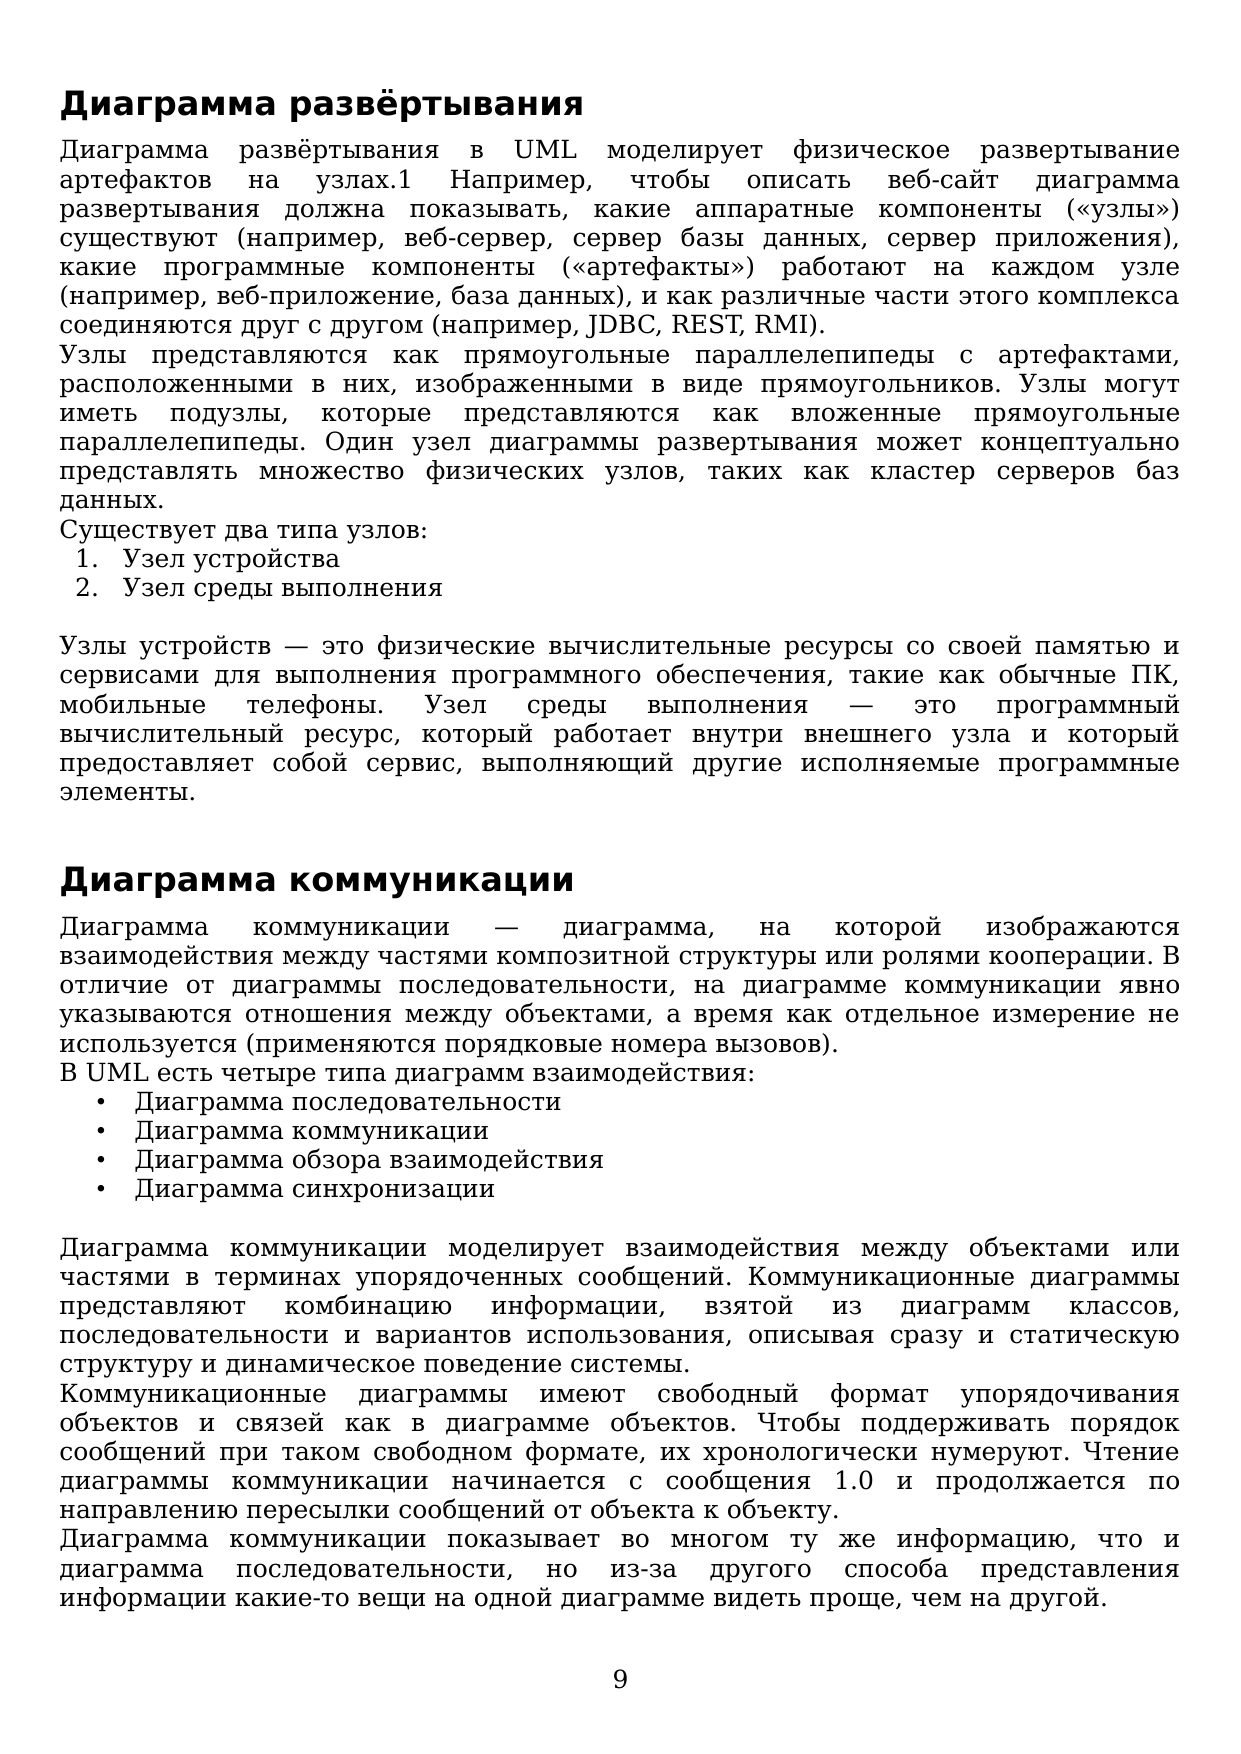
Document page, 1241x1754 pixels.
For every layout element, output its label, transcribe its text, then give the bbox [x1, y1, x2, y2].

text Диаграмма развёртывания в UML моделирует физическое развертывание артефактов на узлах.1 Например, чтобы описать веб-сайт диаграмма развертывания должна показывать, какие аппаратные компоненты («узлы») существуют (например, веб-сервер, сервер базы данных, сервер приложения), какие программные компоненты («артефакты») работают на каждом узле (например, веб-приложение, база данных), и как различные части этого комплекса соединяются друг с другом (например, JDBC, REST, RMI). [59, 136, 1181, 340]
list Диаграмма последовательности [97, 1087, 1181, 1116]
text Узлы представляются как прямоугольные параллелепипеды с артефактами, расположенными в них, изображенными в виде прямоугольников. Узлы могут иметь подузлы, которые представляются как вложенные прямоугольные параллелепипеды. Один узел диаграммы развертывания может концептуально представлять множество физических узлов, таких как кластер серверов баз данных. [59, 340, 1181, 515]
text Коммуникационные диаграммы имеют свободный формат упорядочивания объектов и связей как в диаграмме объектов. Чтобы поддерживать порядок сообщений при таком свободном формате, их хронологически нумеруют. Чтение диаграммы коммуникации начинается с сообщения 1.0 и продолжается по направлению пересылки сообщений от объекта к объекту. [59, 1379, 1181, 1525]
text Диаграмма коммуникации показывает во многом ту же информацию, что и диаграмма последовательности, но из-за другого способа представления информации какие-то вещи на одной диаграмме видеть проще, чем на другой. [59, 1525, 1181, 1612]
text Существует два типа узлов: [59, 515, 1181, 544]
text 1. Узел устройства [59, 544, 1181, 573]
list Диаграмма обзора взаимодействия [97, 1146, 1181, 1175]
text 2. Узел среды выполнения [59, 573, 1181, 602]
text В UML есть четыре типа диаграмм взаимодействия: [59, 1058, 1181, 1087]
text Узлы устройств — это физические вычислительные ресурсы со своей памятью и сервисами для выполнения программного обеспечения, такие как обычные ПК, мобильные телефоны. Узел среды выполнения — это программный вычислительный ресурс, который работает внутри внешнего узла и который предоставляет собой сервис, выполняющий другие исполняемые программные элементы. [59, 631, 1181, 806]
subtitle Диаграмма коммуникации [59, 861, 1181, 900]
list Диаграмма синхронизации [97, 1175, 1181, 1204]
text Диаграмма коммуникации моделирует взаимодействия между объектами или частями в терминах упорядоченных сообщений. Коммуникационные диаграммы представляют комбинацию информации, взятой из диаграмм классов, последовательности и вариантов использования, описывая сразу и статическую структуру и динамическое поведение системы. [59, 1233, 1181, 1379]
subtitle Диаграмма развёртывания [59, 84, 1181, 123]
list Диаграмма коммуникации [97, 1116, 1181, 1146]
text Диаграмма коммуникации — диаграмма, на которой изображаются взаимодействия между частями композитной структуры или ролями кооперации. В отличие от диаграммы последовательности, на диаграмме коммуникации явно указываются отношения между объектами, а время как отдельное измерение не используется (применяются порядковые номера вызовов). [59, 912, 1181, 1058]
